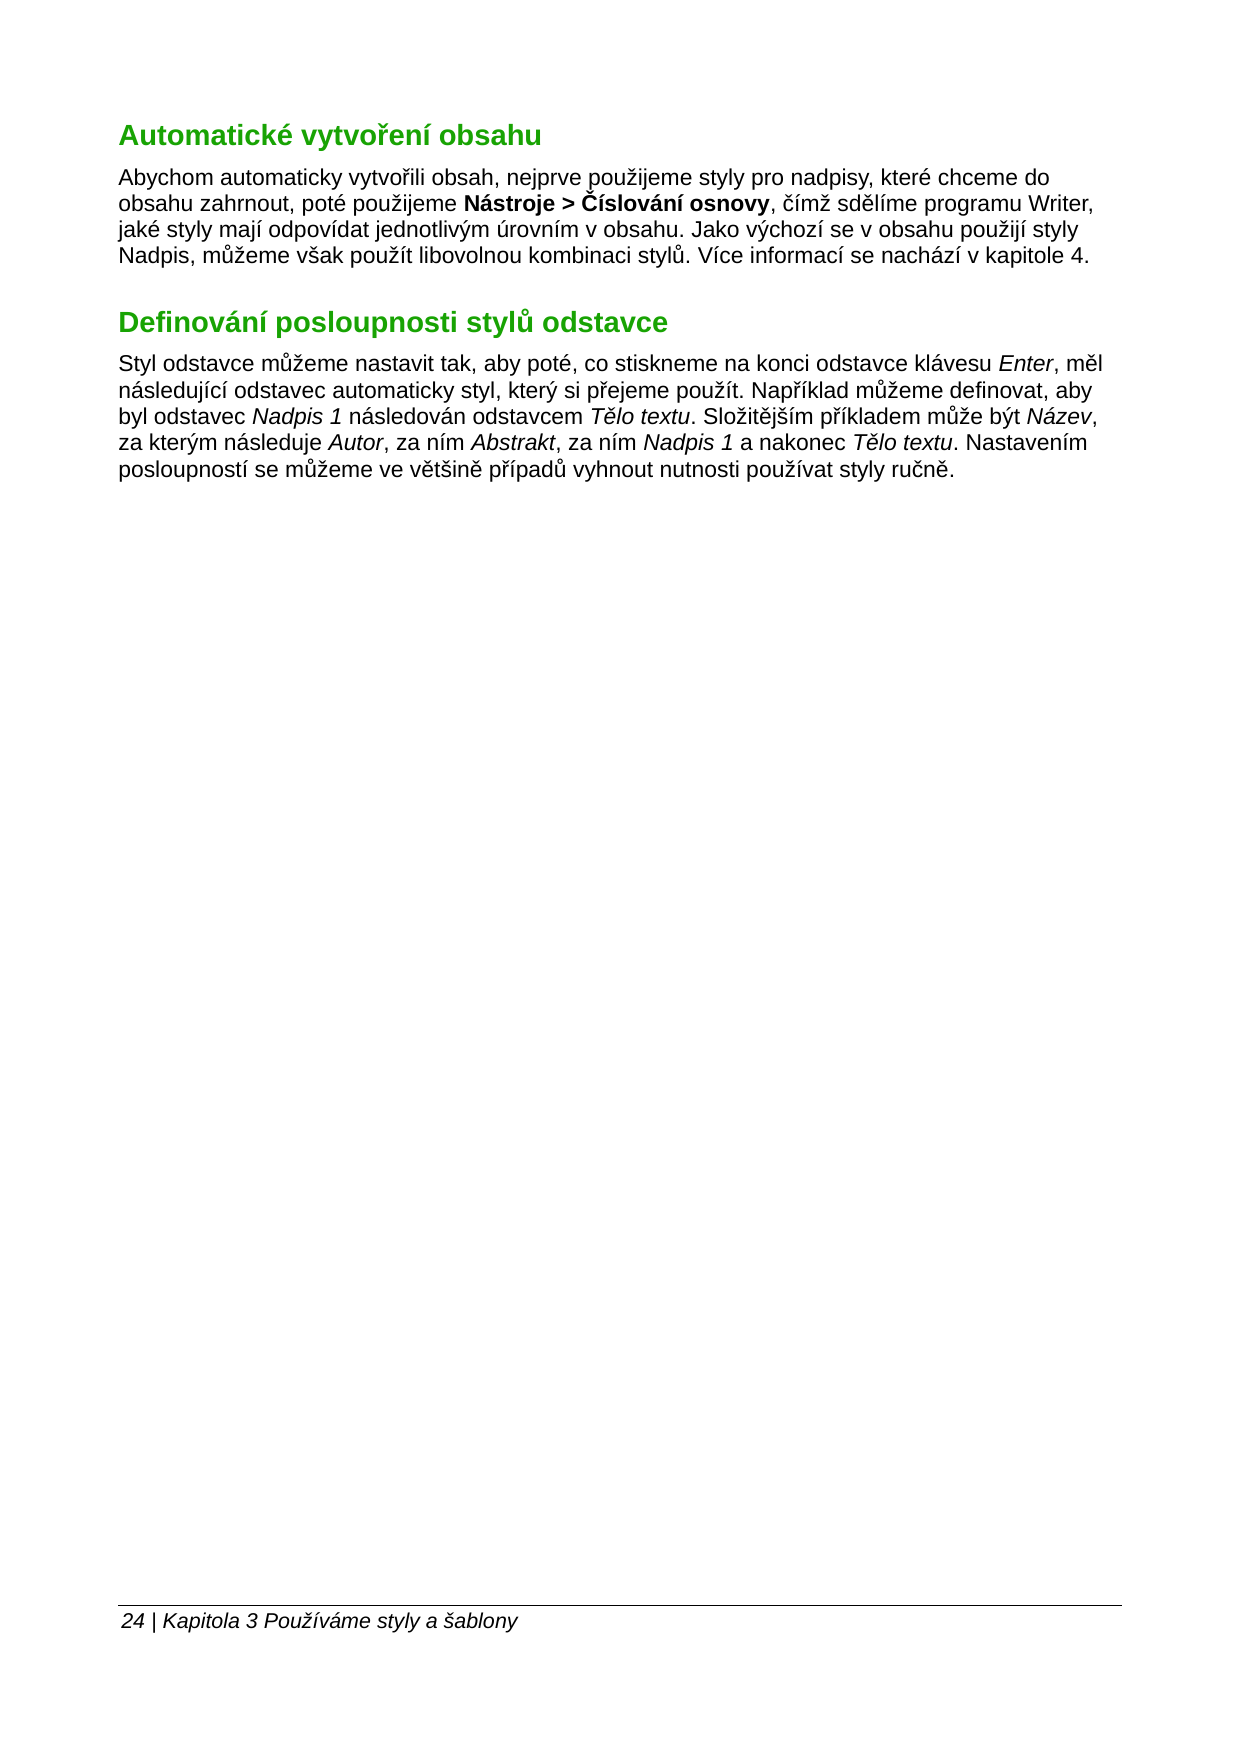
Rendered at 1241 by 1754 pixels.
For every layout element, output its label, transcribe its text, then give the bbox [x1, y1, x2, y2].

text Abychom automaticky vytvořili obsah, nejprve použijeme styly pro nadpisy, které chceme do obsahu zahrnout, poté použijeme Nástroje > Číslování osnovy, čímž sdělíme programu Writer, jaké styly mají odpovídat jednotlivým úrovním v obsahu. Jako výchozí se v obsahu použijí styly Nadpis, můžeme však použít libovolnou kombinaci stylů. Více informací se nachází v kapitole 4. [118, 163, 1122, 269]
text Styl odstavce můžeme nastavit tak, aby poté, co stiskneme na konci odstavce klávesu Enter, měl následující odstavec automaticky styl, který si přejeme použít. Například můžeme definovat, aby byl odstavec Nadpis 1 následován odstavcem Tělo textu. Složitějším příkladem může být Název, za kterým následuje Autor, za ním Abstrakt, za ním Nadpis 1 a nakonec Tělo textu. Nastavením posloupností se můžeme ve většině případů vyhnout nutnosti používat styly ručně. [118, 350, 1122, 482]
subtitle Automatické vytvoření obsahu [118, 118, 1122, 152]
subtitle Definování posloupnosti stylů odstavce [118, 305, 1122, 338]
